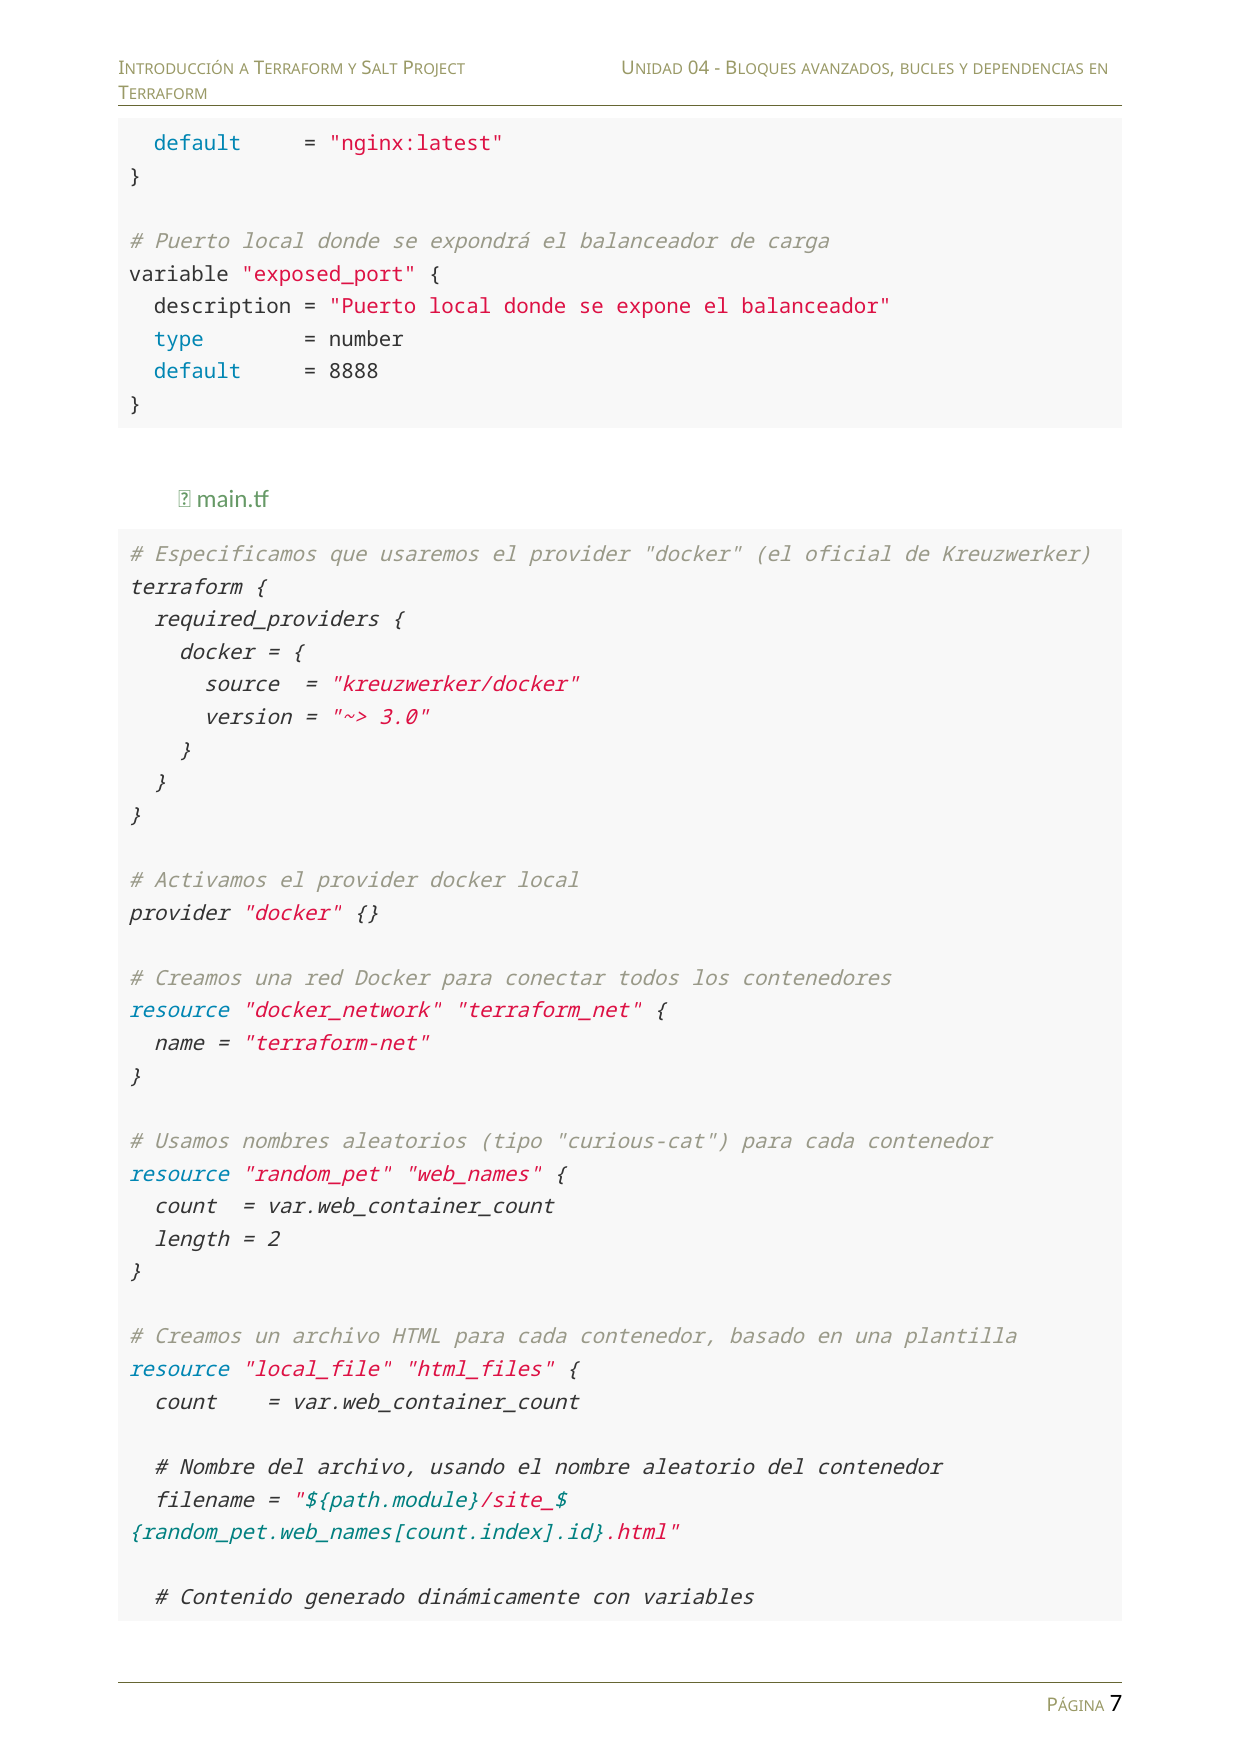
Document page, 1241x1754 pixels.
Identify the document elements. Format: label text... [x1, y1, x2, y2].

subtitle 📄 main.tf [178, 483, 1122, 514]
table_header default = "nginx:latest" } # Puerto local donde se expondrá el balanceador de carga variable "exposed_port" { description = "Puerto local donde se expone el balanceador" type = number default = 8888 } [118, 118, 1122, 428]
table_header # Especificamos que usaremos el provider "docker" (el oficial de Kreuzwerker) terraform { required_providers { docker = { source = "kreuzwerker/docker" version = "~> 3.0" } } } # Activamos el provider docker local provider "docker" {} # Creamos una red Docker para conectar todos los contenedores resource "docker_network" "terraform_net" { name = "terraform-net" } # Usamos nombres aleatorios (tipo "curious-cat") para cada contenedor resource "random_pet" "web_names" { count = var.web_container_count length = 2 } # Creamos un archivo HTML para cada contenedor, basado en una plantilla resource "local_file" "html_files" { count = var.web_container_count # Nombre del archivo, usando el nombre aleatorio del contenedor filename = "${path.module}/site_${random_pet.web_names[count.index].id}.html" # Contenido generado dinámicamente con variables [118, 529, 1122, 1621]
